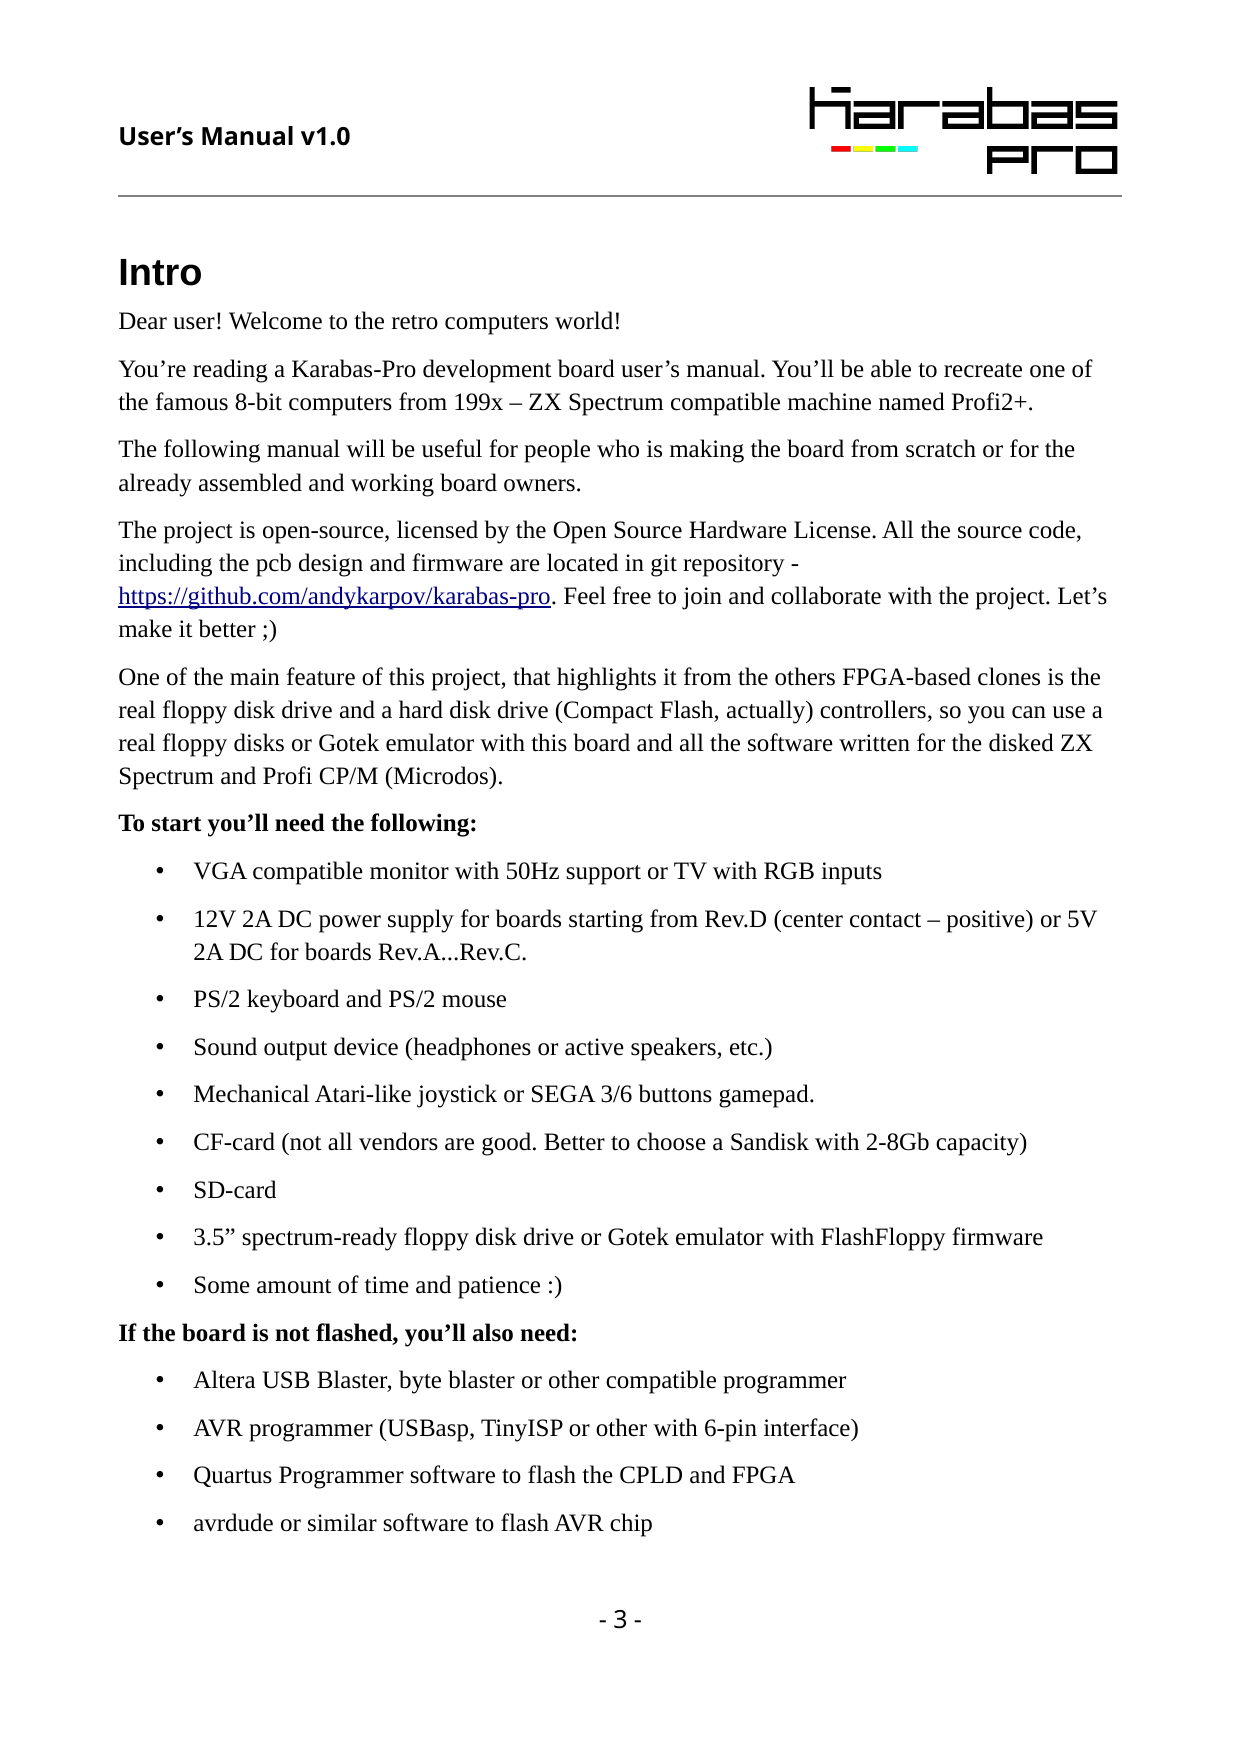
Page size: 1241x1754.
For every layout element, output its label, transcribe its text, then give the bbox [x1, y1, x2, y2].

list Altera USB Blaster, byte blaster or other compatible programmer [156, 1365, 1122, 1394]
list Some amount of time and patience :) [156, 1270, 1122, 1299]
text Dear user! Welcome to the retro computers world! [118, 306, 1122, 335]
list CF-card (not all vendors are good. Better to choose a Sandisk with 2-8Gb capacity) [156, 1127, 1122, 1156]
picture [809, 84, 1120, 174]
text One of the main feature of this project, that highlights it from the others FPGA-based clones is the real floppy disk drive and a hard disk drive (Compact Flash, actually) controllers, so you can use a real floppy disks or Gotek emulator with this board and all the software written for the disked ZX Spectrum and Profi CP/M (Microdos). [118, 662, 1122, 790]
list VGA compatible monitor with 50Hz support or TV with RGB inputs [156, 856, 1122, 885]
list PS/2 keyboard and PS/2 mouse [156, 984, 1122, 1013]
text To start you’ll need the following: [118, 808, 1122, 837]
list SD-card [156, 1175, 1122, 1203]
list Mechanical Atari-like joystick or SEGA 3/6 buttons gamepad. [156, 1079, 1122, 1108]
subtitle Intro [118, 250, 1122, 294]
list Quartus Programmer software to flash the CPLD and FPGA [156, 1460, 1122, 1489]
text The project is open-source, licensed by the Open Source Hardware License. All the source code, including the pcb design and firmware are located in git repository - https://github.com/andykarpov/karabas-pro. Feel free to join and collaborate with the project. Let’s make it better ;) [118, 515, 1122, 643]
text The following manual will be useful for people who is making the board from scratch or for the already assembled and working board owners. [118, 434, 1122, 496]
text You’re reading a Karabas-Pro development board user’s manual. You’ll be able to recreate one of the famous 8-bit computers from 199x – ZX Spectrum compatible machine named Profi2+. [118, 354, 1122, 416]
list 3.5” spectrum-ready floppy disk drive or Gotek emulator with FlashFloppy firmware [156, 1222, 1122, 1251]
list avrdude or similar software to flash AVR chip [156, 1508, 1122, 1537]
text If the board is not flashed, you’ll also need: [118, 1318, 1122, 1346]
list 12V 2A DC power supply for boards starting from Rev.D (center contact – positive) or 5V 2A DC for boards Rev.A...Rev.C. [156, 904, 1122, 966]
list Sound output device (headphones or active speakers, etc.) [156, 1032, 1122, 1061]
list AVR programmer (USBasp, TinyISP or other with 6-pin interface) [156, 1413, 1122, 1442]
